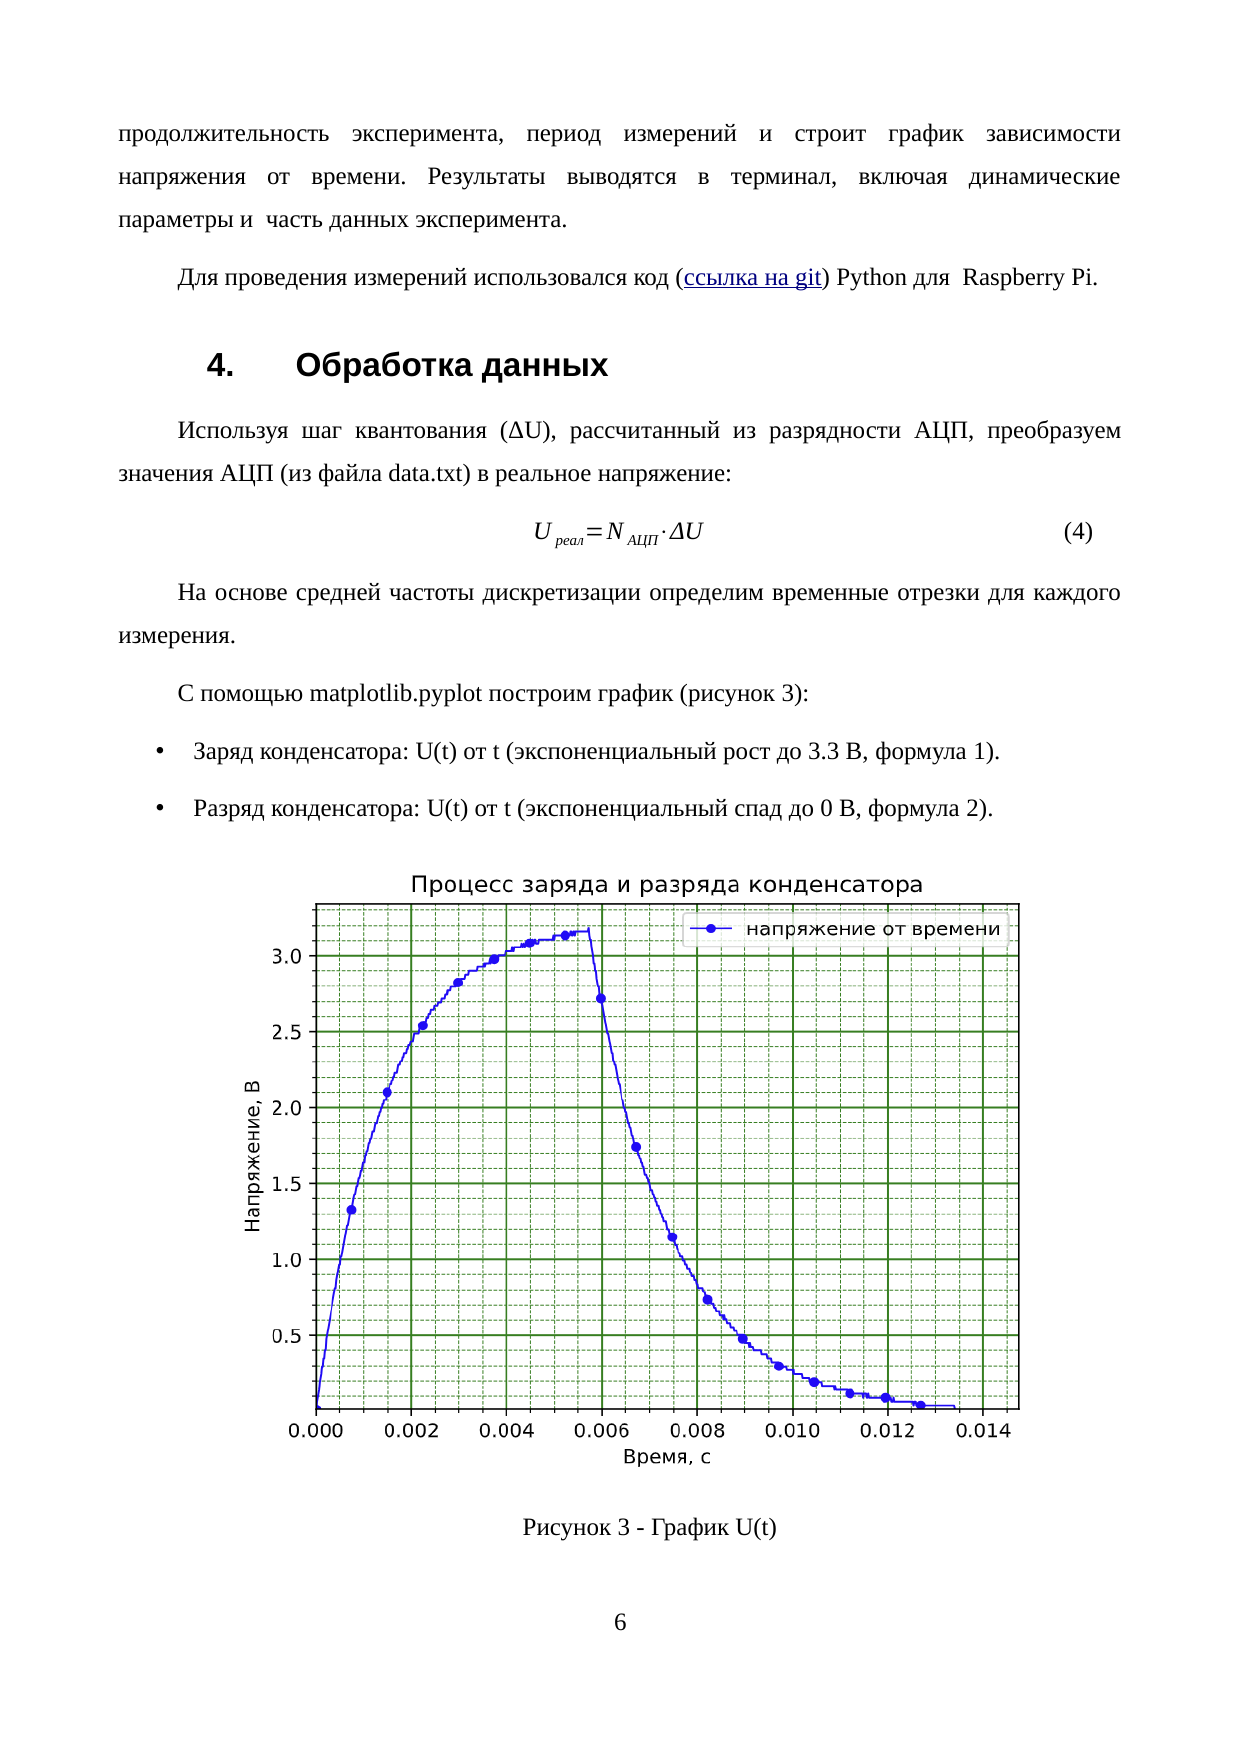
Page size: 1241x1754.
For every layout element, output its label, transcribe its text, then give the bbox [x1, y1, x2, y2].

text Рисунок 3 - График U(t) [118, 1512, 1122, 1541]
text Используя шаг квантования (ΔU), рассчитанный из разрядности АЦП, преобразуем значения АЦП (из файла data.txt) в реальное напряжение: [118, 415, 1122, 487]
list Заряд конденсатора: U(t) от t (экспоненциальный рост до 3.3 В, формула 1). [156, 736, 1122, 764]
text продолжительность эксперимента, период измерений и строит график зависимости напряжения от времени. Результаты выводятся в терминал, включая динамические параметры и часть данных эксперимента. [118, 118, 1122, 233]
subtitle Обработка данных [148, 345, 1122, 383]
picture [216, 851, 1084, 1483]
text С помощью matplotlib.pyplot построим график (рисунок 3): [118, 678, 1122, 707]
text На основе средней частоты дискретизации определим временные отрезки для каждого измерения. [118, 577, 1122, 649]
text Для проведения измерений использовался код (ссылка на git) Python для Raspberry Pi. [118, 262, 1122, 291]
list Разряд конденсатора: U(t) от t (экспоненциальный спад до 0 В, формула 2). [156, 793, 1122, 822]
text (4) [118, 516, 1122, 548]
